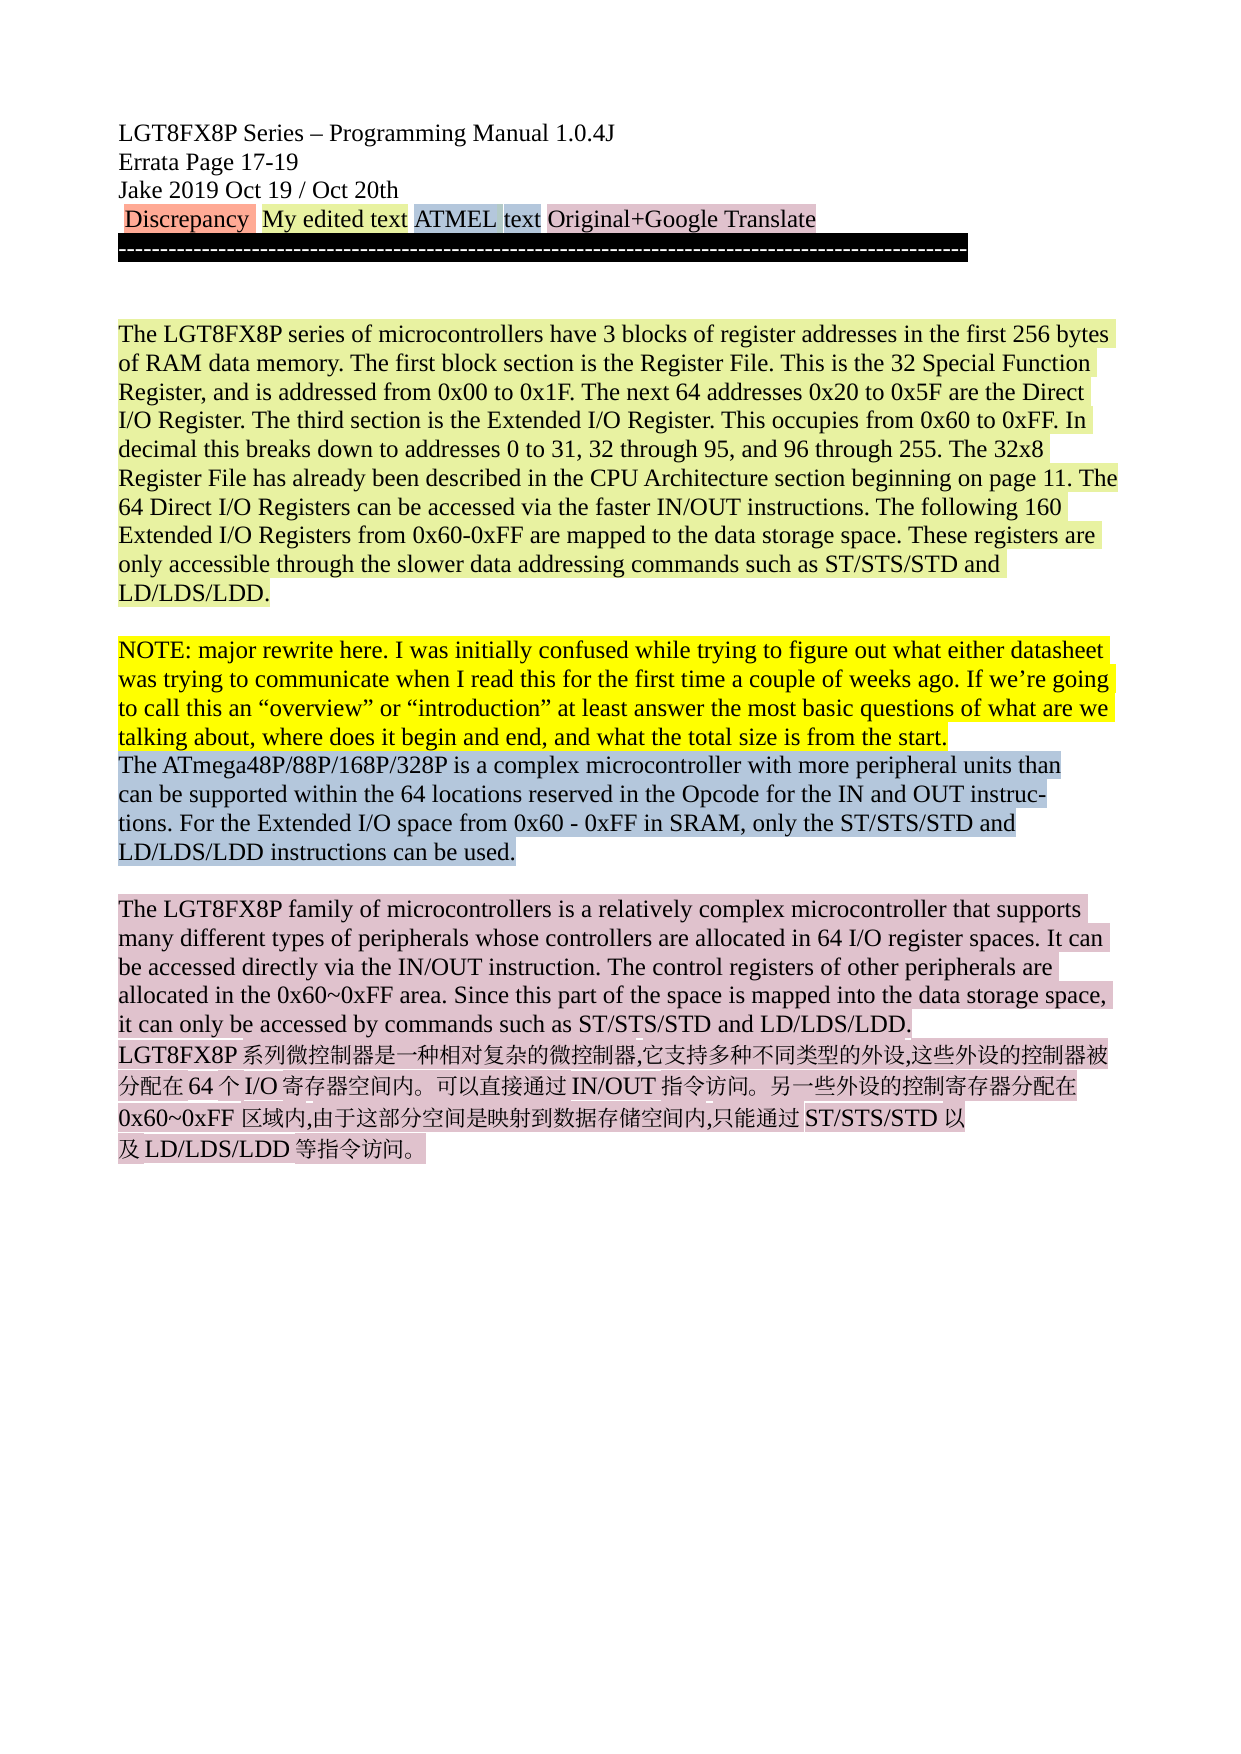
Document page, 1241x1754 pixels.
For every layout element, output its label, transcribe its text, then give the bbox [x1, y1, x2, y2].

text The ATmega48P/88P/168P/328P is a complex microcontroller with more peripheral units than [118, 751, 1122, 779]
text LD/LDS/LDD instructions can be used. [118, 837, 1122, 866]
text Errata Page 17-19 [118, 147, 1122, 176]
text The LGT8FX8P series of microcontrollers have 3 blocks of register addresses in the first 256 bytes of RAM data memory. The first block section is the Register File. This is the 32 Special Function Register, and is addressed from 0x00 to 0x1F. The next 64 addresses 0x20 to 0x5F are the Direct I/O Register. The third section is the Extended I/O Register. This occupies from 0x60 to 0xFF. In decimal this breaks down to addresses 0 to 31, 32 through 95, and 96 through 255. The 32x8 Register File has already been described in the CPU Architecture section beginning on page 11. The 64 Direct I/O Registers can be accessed via the faster IN/OUT instructions. The following 160 Extended I/O Registers from 0x60-0xFF are mapped to the data storage space. These registers are only accessible through the slower data addressing commands such as ST/STS/STD and LD/LDS/LDD. [118, 319, 1122, 607]
text The LGT8FX8P family of microcontrollers is a relatively complex microcontroller that supports many different types of peripherals whose controllers are allocated in 64 I/O register spaces. It can be accessed directly via the IN/OUT instruction. The control registers of other peripherals are allocated in the 0x60~0xFF area. Since this part of the space is mapped into the data storage space, it can only be accessed by commands such as ST/STS/STD and LD/LDS/LDD. [118, 894, 1122, 1038]
text can be supported within the 64 locations reserved in the Opcode for the IN and OUT instruc- [118, 779, 1122, 808]
text NOTE: major rewrite here. I was initially confused while trying to figure out what either datasheet was trying to communicate when I read this for the first time a couple of weeks ago. If we’re going to call this an “overview” or “introduction” at least answer the most basic questions of what are we talking about, where does it begin and end, and what the total size is from the start. [118, 636, 1122, 751]
text LGT8FX8P系列微控制器是一种相对复杂的微控制器,它支持多种不同类型的外设,这些外设的控制器被分配在64个I/O寄存器空间内。可以直接通过IN/OUT指令访问。另一些外设的控制寄存器分配在0x60~0xFF 区域内,由于这部分空间是映射到数据存储空间内,只能通过ST/STS/STD以及LD/LDS/LDD等指令访问。 [118, 1038, 1122, 1164]
text ------------------------------------------------------------------------------------------------------ [118, 233, 1122, 262]
text LGT8FX8P Series – Programming Manual 1.0.4J [118, 118, 1122, 147]
text tions. For the Extended I/O space from 0x60 - 0xFF in SRAM, only the ST/STS/STD and [118, 808, 1122, 837]
text Jake 2019 Oct 19 / Oct 20th [118, 176, 1122, 204]
text Discrepancy My edited text ATMEL text Original+Google Translate [118, 204, 1122, 233]
